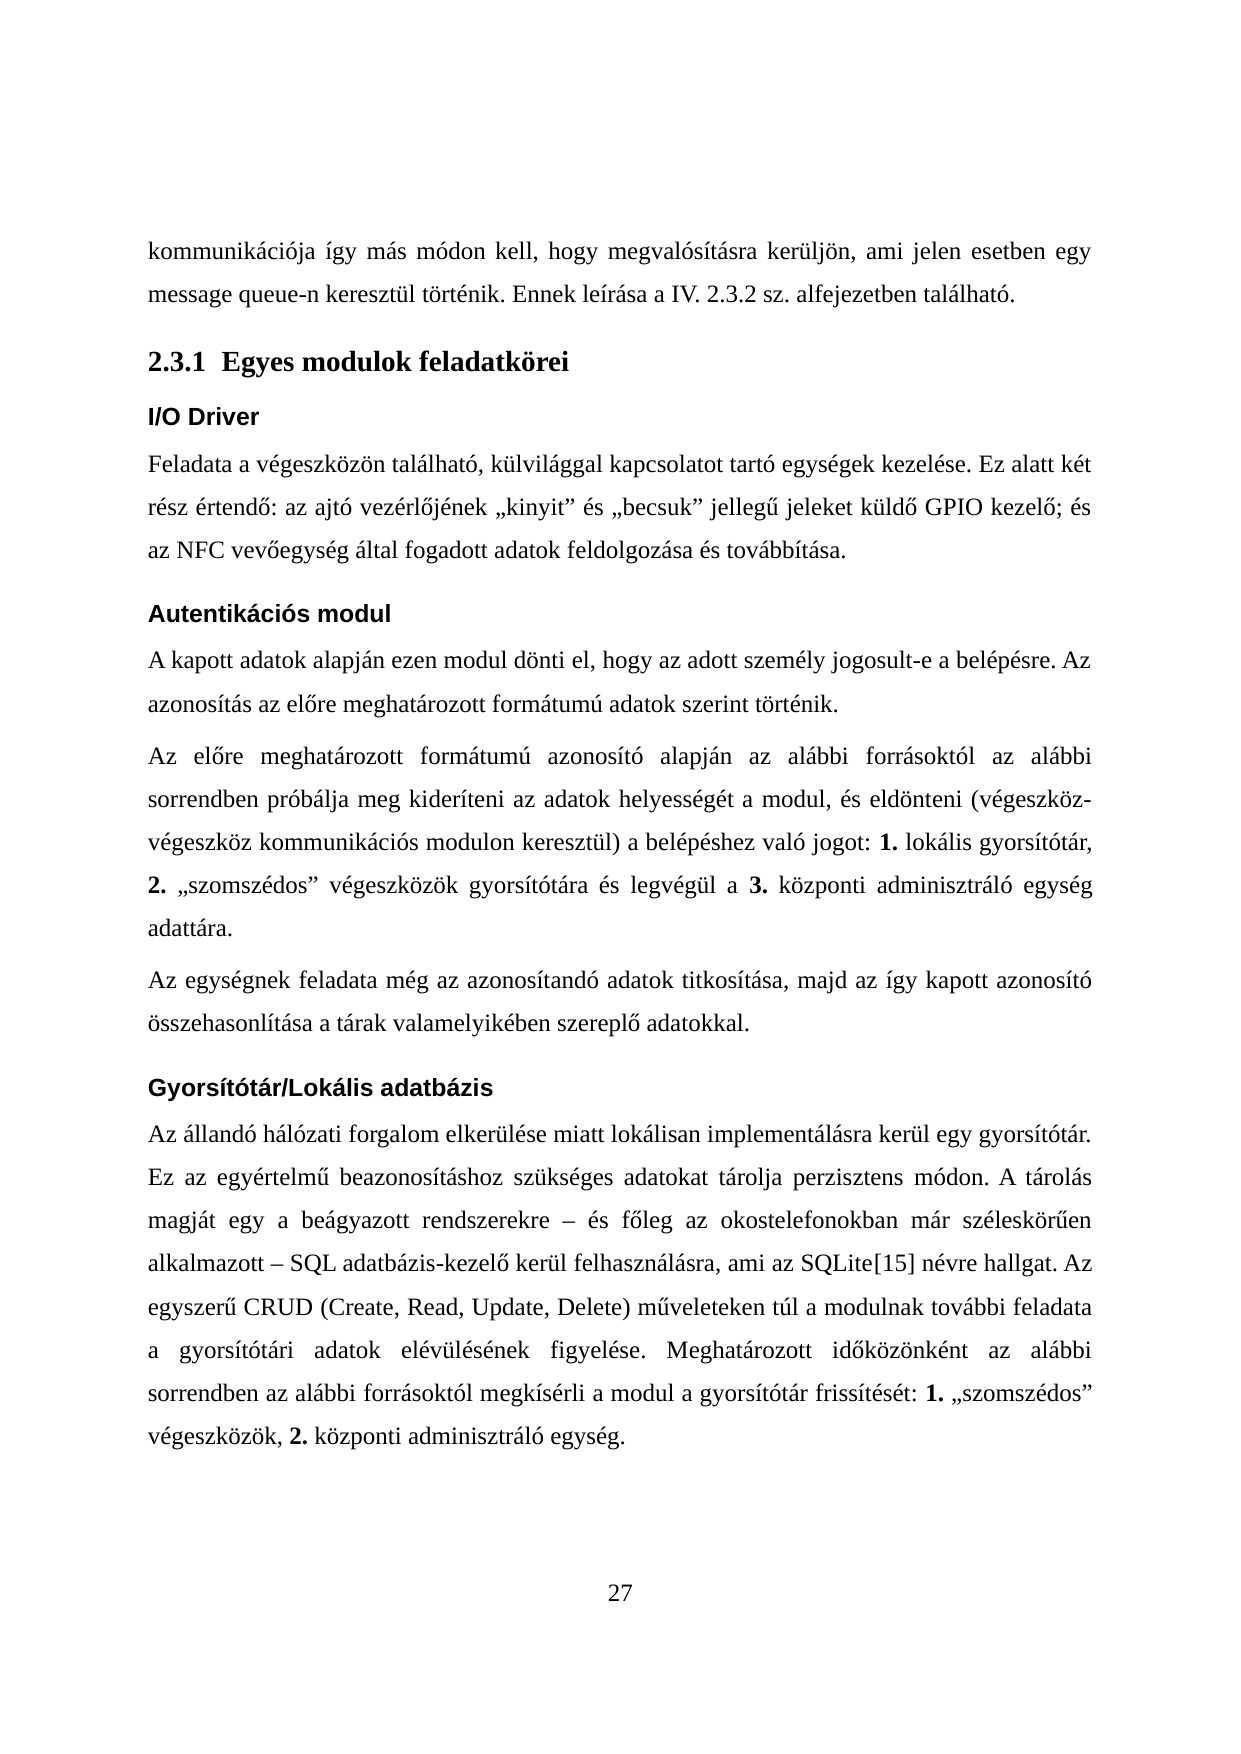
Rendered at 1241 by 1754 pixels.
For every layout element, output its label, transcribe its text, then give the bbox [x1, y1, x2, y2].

subtitle Autentikációs modul [148, 599, 1093, 628]
text Feladata a végeszközön található, külvilággal kapcsolatot tartó egységek kezelése. Ez alatt két rész értendő: az ajtó vezérlőjének „kinyit” és „becsuk” jellegű jeleket küldő GPIO kezelő; és az NFC vevőegység által fogadott adatok feldolgozása és továbbítása. [148, 449, 1093, 564]
subtitle Egyes modulok feladatkörei [148, 344, 1093, 377]
text Az állandó hálózati forgalom elkerülése miatt lokálisan implementálásra kerül egy gyorsítótár. Ez az egyértelmű beazonosításhoz szükséges adatokat tárolja perzisztens módon. A tárolás magját egy a beágyazott rendszerekre – és főleg az okostelefonokban már széleskörűen alkalmazott – SQL adatbázis-kezelő kerül felhasználásra, ami az SQLite[15] névre hallgat. Az egyszerű CRUD (Create, Read, Update, Delete) műveleteken túl a modulnak további feladata a gyorsítótári adatok elévülésének figyelése. Meghatározott időközönként az alábbi sorrendben az alábbi forrásoktól megkísérli a modul a gyorsítótár frissítését: 1. „szomszédos” végeszközök, 2. központi adminisztráló egység. [148, 1119, 1093, 1450]
text kommunikációja így más módon kell, hogy megvalósításra kerüljön, ami jelen esetben egy message queue-n keresztül történik. Ennek leírása a IV. 2.3.2 sz. alfejezetben található. [148, 236, 1093, 308]
subtitle Gyorsítótár/Lokális adatbázis [148, 1073, 1093, 1101]
text A kapott adatok alapján ezen modul dönti el, hogy az adott személy jogosult-e a belépésre. Az azonosítás az előre meghatározott formátumú adatok szerint történik. [148, 646, 1093, 717]
text Az előre meghatározott formátumú azonosító alapján az alábbi forrásoktól az alábbi sorrendben próbálja meg kideríteni az adatok helyességét a modul, és eldönteni (végeszköz-végeszköz kommunikációs modulon keresztül) a belépéshez való jogot: 1. lokális gyorsítótár, 2. „szomszédos” végeszközök gyorsítótára és legvégül a 3. központi adminisztráló egység adattára. [148, 741, 1093, 942]
subtitle I/O Driver [148, 402, 1093, 431]
text Az egységnek feladata még az azonosítandó adatok titkosítása, majd az így kapott azonosító összehasonlítása a tárak valamelyikében szereplő adatokkal. [148, 965, 1093, 1037]
